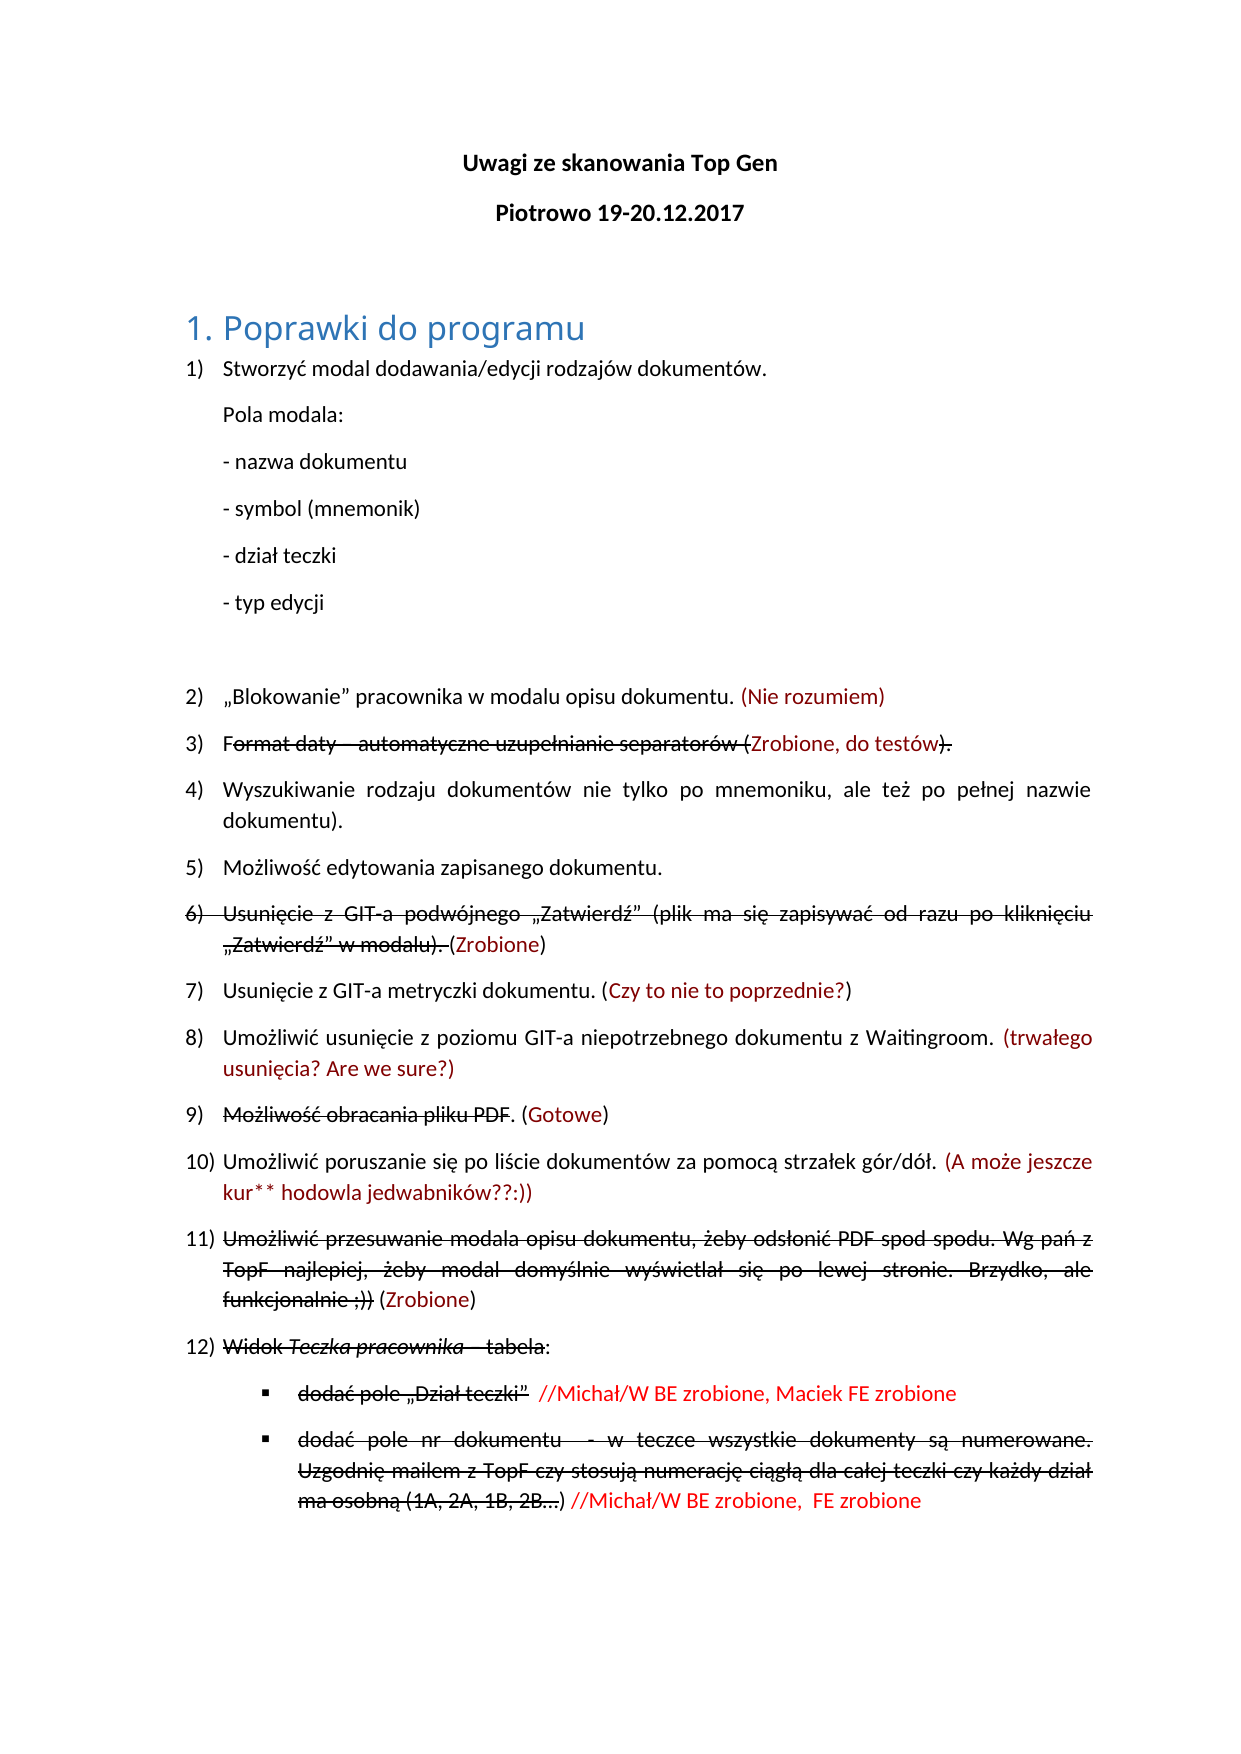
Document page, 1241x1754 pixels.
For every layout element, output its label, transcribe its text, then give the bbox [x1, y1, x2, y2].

list Umożliwić usunięcie z poziomu GIT-a niepotrzebnego dokumentu z Waitingroom. (trwałego usunięcia? Are we sure?) [185, 1023, 1093, 1082]
list dodać pole nr dokumentu - w teczce wszystkie dokumenty są numerowane. Uzgodnię mailem z TopF czy stosują numerację ciągłą dla całej teczki czy każdy dział ma osobną (1A, 2A, 1B, 2B…) //Michał/W BE zrobione, FE zrobione [260, 1426, 1093, 1514]
list Usunięcie z GIT-a podwójnego „Zatwierdź” (plik ma się zapisywać od razu po kliknięciu „Zatwierdź” w modalu). (Zrobione) [185, 899, 1093, 915]
list Stworzyć modal dodawania/edycji rodzajów dokumentów. [185, 354, 1093, 382]
list Możliwość edytowania zapisanego dokumentu. [185, 853, 1093, 881]
subtitle Poprawki do programu [185, 305, 1093, 350]
list Umożliwić poruszanie się po liście dokumentów za pomocą strzałek gór/dół. (A może jeszcze kur** hodowla jedwabników??:)) [185, 1147, 1093, 1206]
list - typ edycji [223, 588, 1093, 616]
list Usunięcie z GIT-a podwójnego „Zatwierdź” (plik ma się zapisywać od razu po kliknięciu „Zatwierdź” w modalu). (Zrobione) [185, 916, 1093, 958]
list Usunięcie z GIT-a metryczki dokumentu. (Czy to nie to poprzednie?) [185, 977, 1093, 1004]
list Format daty – automatyczne uzupełnianie separatorów (Zrobione, do testów). [185, 729, 1093, 757]
list Widok Teczka pracownika – tabela: [185, 1332, 1093, 1360]
list dodać pole „Dział teczki” //Michał/W BE zrobione, Maciek FE zrobione [260, 1379, 1093, 1407]
list - symbol (mnemonik) [223, 494, 1093, 522]
text Uwagi ze skanowania Top Gen [148, 148, 1093, 178]
list „Blokowanie” pracownika w modalu opisu dokumentu. (Nie rozumiem) [185, 682, 1093, 710]
list - nazwa dokumentu [223, 447, 1093, 475]
list Umożliwić przesuwanie modala opisu dokumentu, żeby odsłonić PDF spod spodu. Wg pań z TopF najlepiej, żeby modal domyślnie wyświetlał się po lewej stronie. Brzydko, ale funkcjonalnie ;)) (Zrobione) [185, 1224, 1093, 1313]
list Wyszukiwanie rodzaju dokumentów nie tylko po mnemoniku, ale też po pełnej nazwie dokumentu). [185, 776, 1093, 834]
list - dział teczki [223, 541, 1093, 569]
list Pola modala: [223, 401, 1093, 428]
list Możliwość obracania pliku PDF. (Gotowe) [185, 1101, 1093, 1128]
text Piotrowo 19-20.12.2017 [148, 197, 1093, 228]
